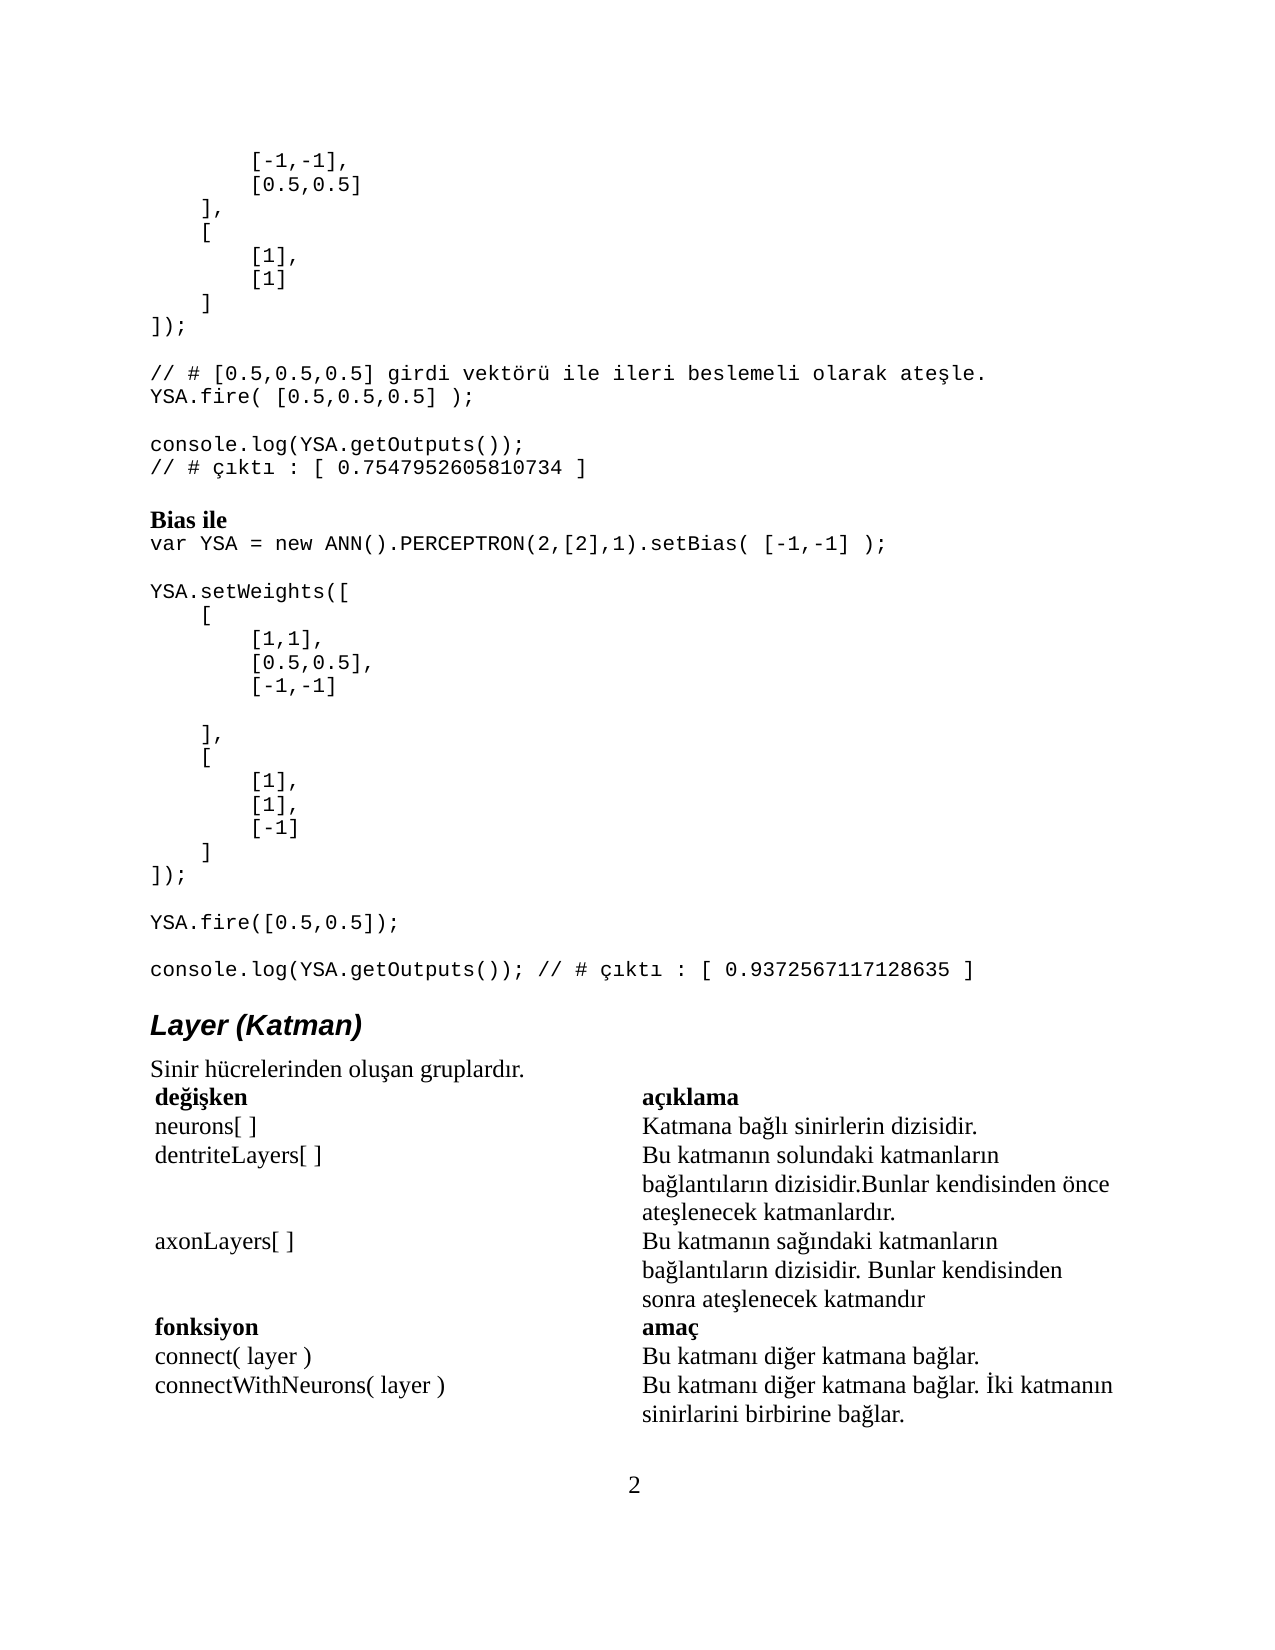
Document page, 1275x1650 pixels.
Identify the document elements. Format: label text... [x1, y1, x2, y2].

text [1] [150, 268, 1125, 292]
text ] [150, 292, 1125, 316]
table_cell connectWithNeurons( layer ) [150, 1370, 637, 1427]
text [-1] [150, 817, 1125, 841]
table_header amaç [638, 1313, 1125, 1341]
table_cell Bu katmanı diğer katmana bağlar. [638, 1341, 1125, 1370]
text [1,1], [150, 628, 1125, 652]
subtitle Layer (Katman) [150, 1008, 1125, 1041]
text [1], [150, 770, 1125, 793]
text [-1,-1] [150, 675, 1125, 699]
text [ [150, 746, 1125, 770]
text Sinir hücrelerinden oluşan gruplardır. [150, 1054, 1125, 1082]
text // # [0.5,0.5,0.5] girdi vektörü ile ileri beslemeli olarak ateşle. [150, 363, 1125, 386]
table_header açıklama [638, 1083, 1125, 1111]
text [-1,-1], [150, 150, 1125, 174]
text ], [150, 723, 1125, 746]
text [ [150, 221, 1125, 244]
table_cell axonLayers[ ] [150, 1226, 637, 1312]
table_cell dentriteLayers[ ] [150, 1140, 637, 1226]
table_cell Bu katmanı diğer katmana bağlar. İki katmanın sinirlarini birbirine bağlar. [638, 1370, 1125, 1427]
text [ [150, 604, 1125, 628]
text console.log(YSA.getOutputs()); [150, 434, 1125, 457]
text ]); [150, 316, 1125, 339]
text YSA.fire( [0.5,0.5,0.5] ); [150, 386, 1125, 410]
table_header fonksiyon [150, 1313, 637, 1341]
text YSA.fire([0.5,0.5]); [150, 912, 1125, 935]
text ]); [150, 864, 1125, 888]
text console.log(YSA.getOutputs()); // # çıktı : [ 0.9372567117128635 ] [150, 959, 1125, 983]
table_header değişken [150, 1083, 637, 1111]
table_cell Bu katmanın sağındaki katmanların bağlantıların dizisidir. Bunlar kendisinden sonra ateşlenecek katmandır [638, 1226, 1125, 1312]
text ], [150, 197, 1125, 221]
table_cell neurons[ ] [150, 1111, 637, 1140]
table_cell Bu katmanın solundaki katmanların bağlantıların dizisidir.Bunlar kendisinden önce ateşlenecek katmanlardır. [638, 1140, 1125, 1226]
text ] [150, 841, 1125, 864]
text [1], [150, 244, 1125, 268]
text [0.5,0.5], [150, 652, 1125, 675]
text [1], [150, 793, 1125, 817]
text Bias ile [150, 505, 1125, 533]
text var YSA = new ANN().PERCEPTRON(2,[2],1).setBias( [-1,-1] ); [150, 533, 1125, 557]
table_cell Katmana bağlı sinirlerin dizisidir. [638, 1111, 1125, 1140]
table_cell connect( layer ) [150, 1341, 637, 1370]
text YSA.setWeights([ [150, 581, 1125, 604]
text // # çıktı : [ 0.7547952605810734 ] [150, 457, 1125, 481]
text [0.5,0.5] [150, 174, 1125, 197]
